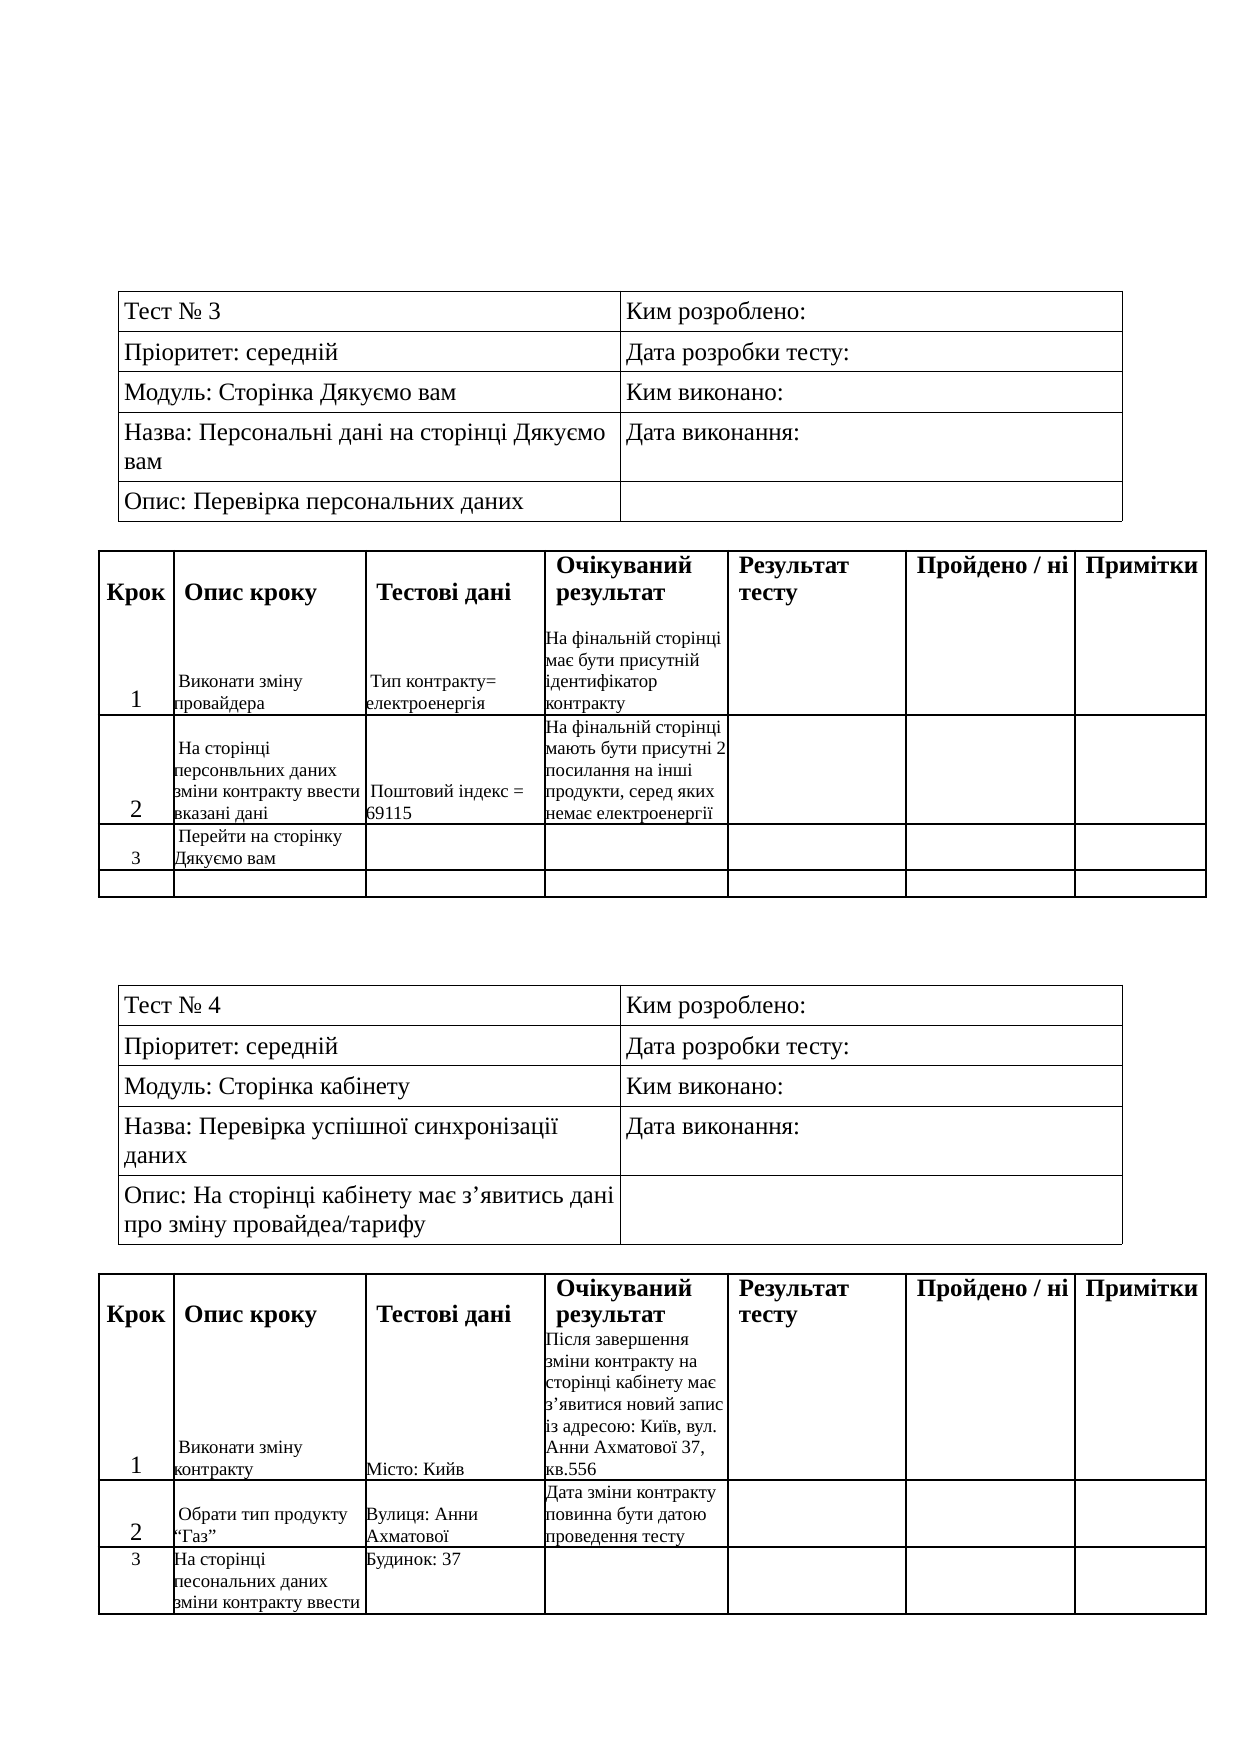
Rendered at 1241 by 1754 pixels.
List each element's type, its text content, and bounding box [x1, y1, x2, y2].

table_cell Опис: Перевірка персональних даних [119, 482, 620, 521]
table_cell [100, 871, 173, 896]
table_cell [621, 1176, 1122, 1244]
table_header Тестові дані [367, 552, 544, 606]
table_cell [729, 1481, 905, 1546]
table_cell 2 [100, 716, 173, 823]
table_cell [729, 716, 905, 823]
table_cell [1076, 825, 1205, 868]
table_cell [729, 825, 905, 868]
table_cell [907, 1481, 1074, 1546]
table_cell Дата виконання: [621, 413, 1122, 481]
table_cell Дата розробки тесту: [621, 1026, 1122, 1065]
table_header Результат тесту [729, 1275, 905, 1328]
table_cell [907, 1548, 1074, 1613]
table_cell [621, 482, 1122, 521]
table_header Пройдено / ні [907, 1275, 1074, 1328]
table_header Очікуваний результат [546, 1275, 727, 1328]
table_cell [729, 1548, 905, 1613]
table_cell Модуль: Сторінка кабінету [119, 1066, 620, 1106]
table_cell Поштовий індекс = 69115 [367, 716, 544, 823]
table_header Ким розроблено: [621, 292, 1122, 331]
table_cell Ким виконано: [621, 1066, 1122, 1106]
table_cell 1 [100, 606, 173, 713]
table_cell [907, 606, 1074, 713]
table_cell Обрати тип продукту “Газ” [175, 1481, 365, 1546]
table_header Опис кроку [175, 552, 365, 606]
table_cell Пріоритет: середній [119, 332, 620, 371]
table_cell [907, 1328, 1074, 1479]
table_cell [1076, 606, 1205, 713]
table_cell На сторінці персонвльних даних зміни контракту ввести вказані дані [175, 716, 365, 823]
table_cell На фінальній сторінці мають бути присутні 2 посилання на інші продукти, серед яких немає електроенергії [546, 716, 727, 823]
table_cell На сторінці песональних даних зміни контракту ввести [175, 1548, 365, 1613]
table_cell [729, 1328, 905, 1479]
table_cell Місто: Кийв [367, 1328, 544, 1479]
table_cell 3 [100, 825, 173, 868]
table_header Очікуваний результат [546, 552, 727, 606]
table_cell [175, 871, 365, 896]
table_cell 2 [100, 1481, 173, 1546]
table_cell Вулиця: Анни Ахматової [367, 1481, 544, 1546]
table_cell [367, 825, 544, 868]
table_header Примітки [1076, 1275, 1205, 1328]
table_cell [907, 871, 1074, 896]
table_cell [907, 825, 1074, 868]
table_header Тест № 3 [119, 292, 620, 331]
table_header Примітки [1076, 552, 1205, 606]
table_cell [1076, 716, 1205, 823]
table_cell Назва: Перевірка успішної синхронізації даних [119, 1107, 620, 1174]
table_cell [546, 871, 727, 896]
table_cell [729, 606, 905, 713]
table_cell Опис: На сторінці кабінету має з’явитись дані про зміну провайдеа/тарифу [119, 1176, 620, 1244]
table_cell Перейти на сторінку Дякуємо вам [175, 825, 365, 868]
table_cell [729, 871, 905, 896]
table_cell Дата зміни контракту повинна бути датою проведення тесту [546, 1481, 727, 1546]
table_cell 1 [100, 1328, 173, 1479]
table_header Тест № 4 [119, 986, 620, 1025]
table_cell Виконати зміну провайдера [175, 606, 365, 713]
table_cell [1076, 871, 1205, 896]
table_cell [1076, 1328, 1205, 1479]
table_header Опис кроку [175, 1275, 365, 1328]
table_cell Ким виконано: [621, 372, 1122, 412]
table_header Пройдено / ні [907, 552, 1074, 606]
table_cell [367, 871, 544, 896]
table_cell Будинок: 37 [367, 1548, 544, 1613]
table_cell Пріоритет: середній [119, 1026, 620, 1065]
table_cell [1076, 1481, 1205, 1546]
table_cell Тип контракту= електроенергія [367, 606, 544, 713]
table_cell [546, 825, 727, 868]
table_header Крок [100, 552, 173, 606]
table_cell Виконати зміну контракту [175, 1328, 365, 1479]
table_header Тестові дані [367, 1275, 544, 1328]
table_header Результат тесту [729, 552, 905, 606]
table_header Ким розроблено: [621, 986, 1122, 1025]
table_cell 3 [100, 1548, 173, 1613]
table_cell [907, 716, 1074, 823]
table_cell Назва: Персональні дані на сторінці Дякуємо вам [119, 413, 620, 481]
table_cell Дата розробки тесту: [621, 332, 1122, 371]
table_cell На фінальній сторінці має бути присутній ідентифікатор контракту [546, 606, 727, 713]
table_cell Модуль: Сторінка Дякуємо вам [119, 372, 620, 412]
table_cell Дата виконання: [621, 1107, 1122, 1174]
table_cell Після завершення зміни контракту на сторінці кабінету має з’явитися новий запис із адресою: Київ, вул. Анни Ахматової 37, кв.556 [546, 1328, 727, 1479]
table_header Крок [100, 1275, 173, 1328]
table_cell [1076, 1548, 1205, 1613]
table_cell [546, 1548, 727, 1613]
